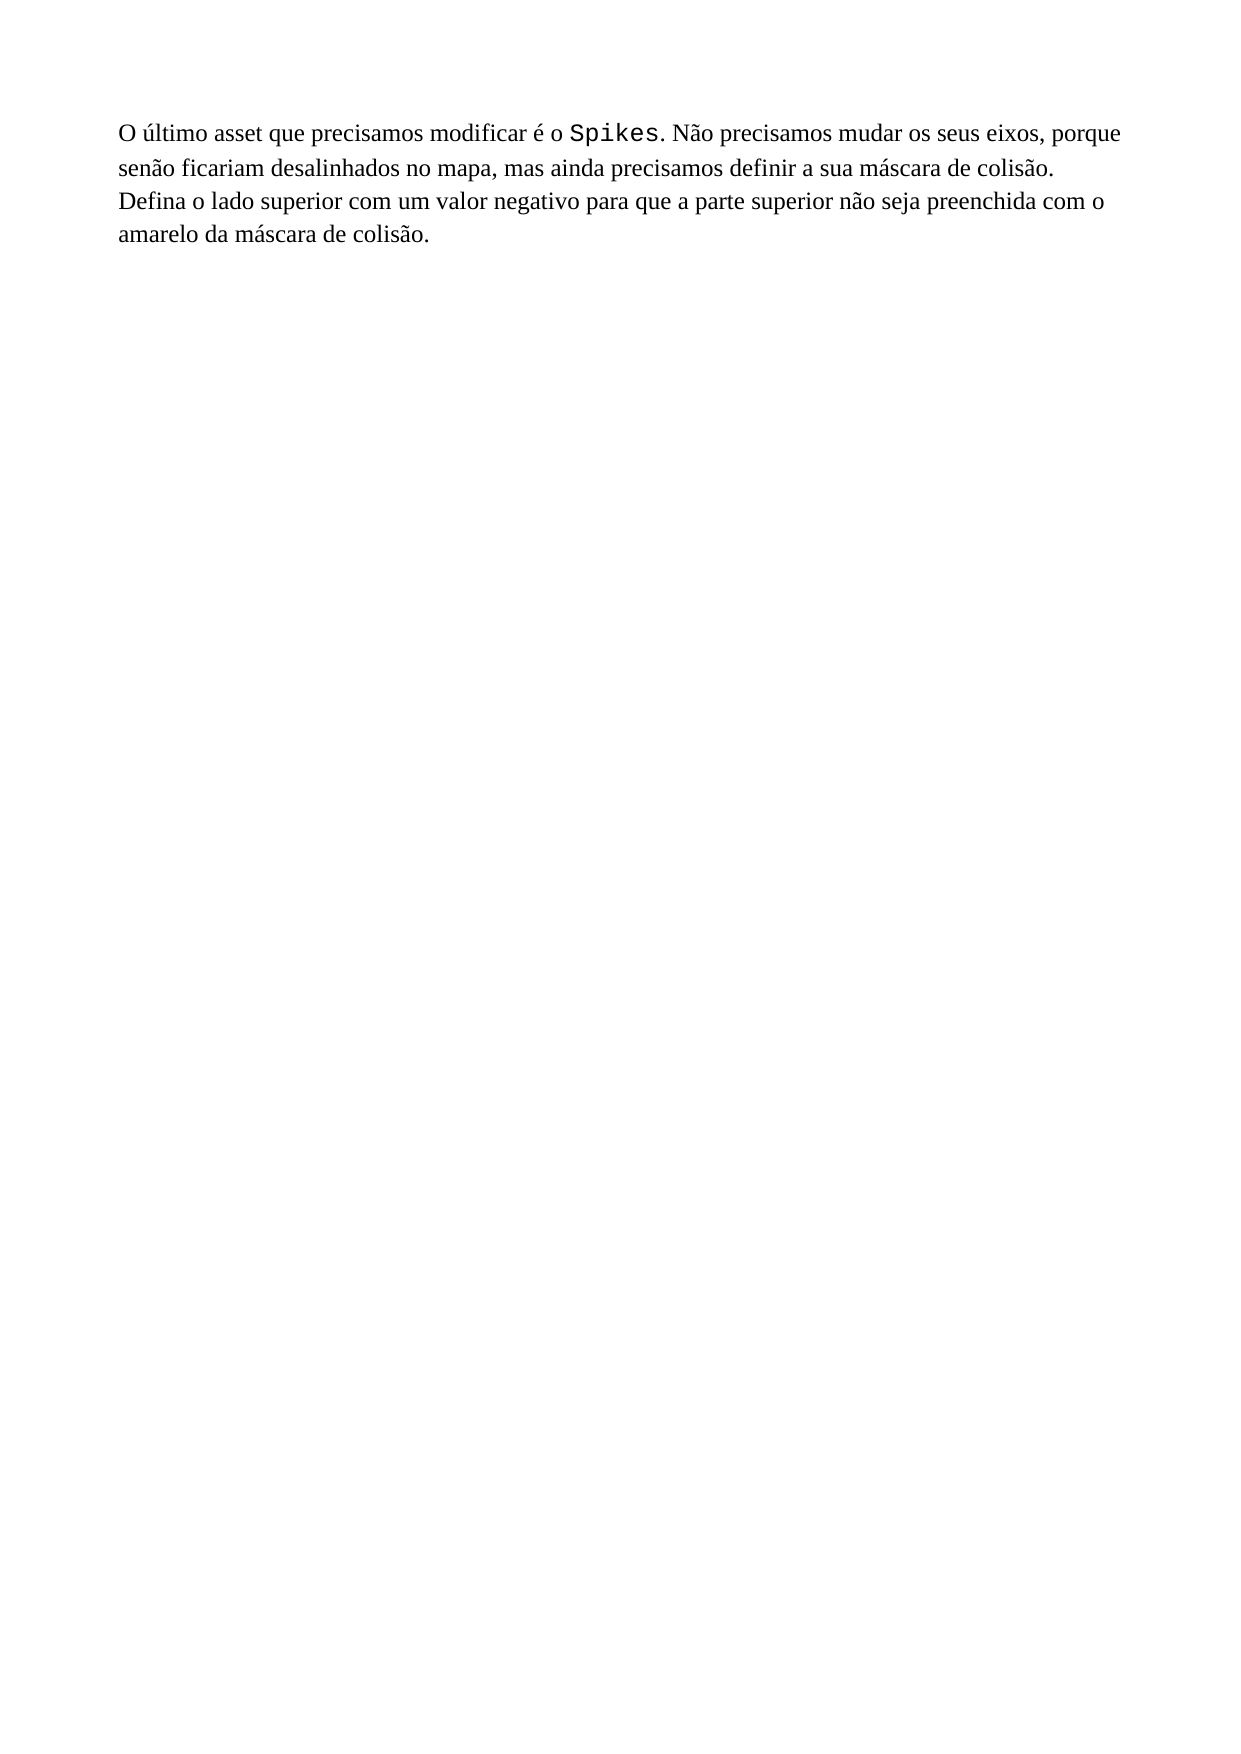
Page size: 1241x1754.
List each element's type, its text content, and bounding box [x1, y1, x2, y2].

text O último asset que precisamos modificar é o Spikes. Não precisamos mudar os seus eixos, porque senão ficariam desalinhados no mapa, mas ainda precisamos definir a sua máscara de colisão. Defina o lado superior com um valor negativo para que a parte superior não seja preenchida com o amarelo da máscara de colisão. [118, 118, 1122, 248]
